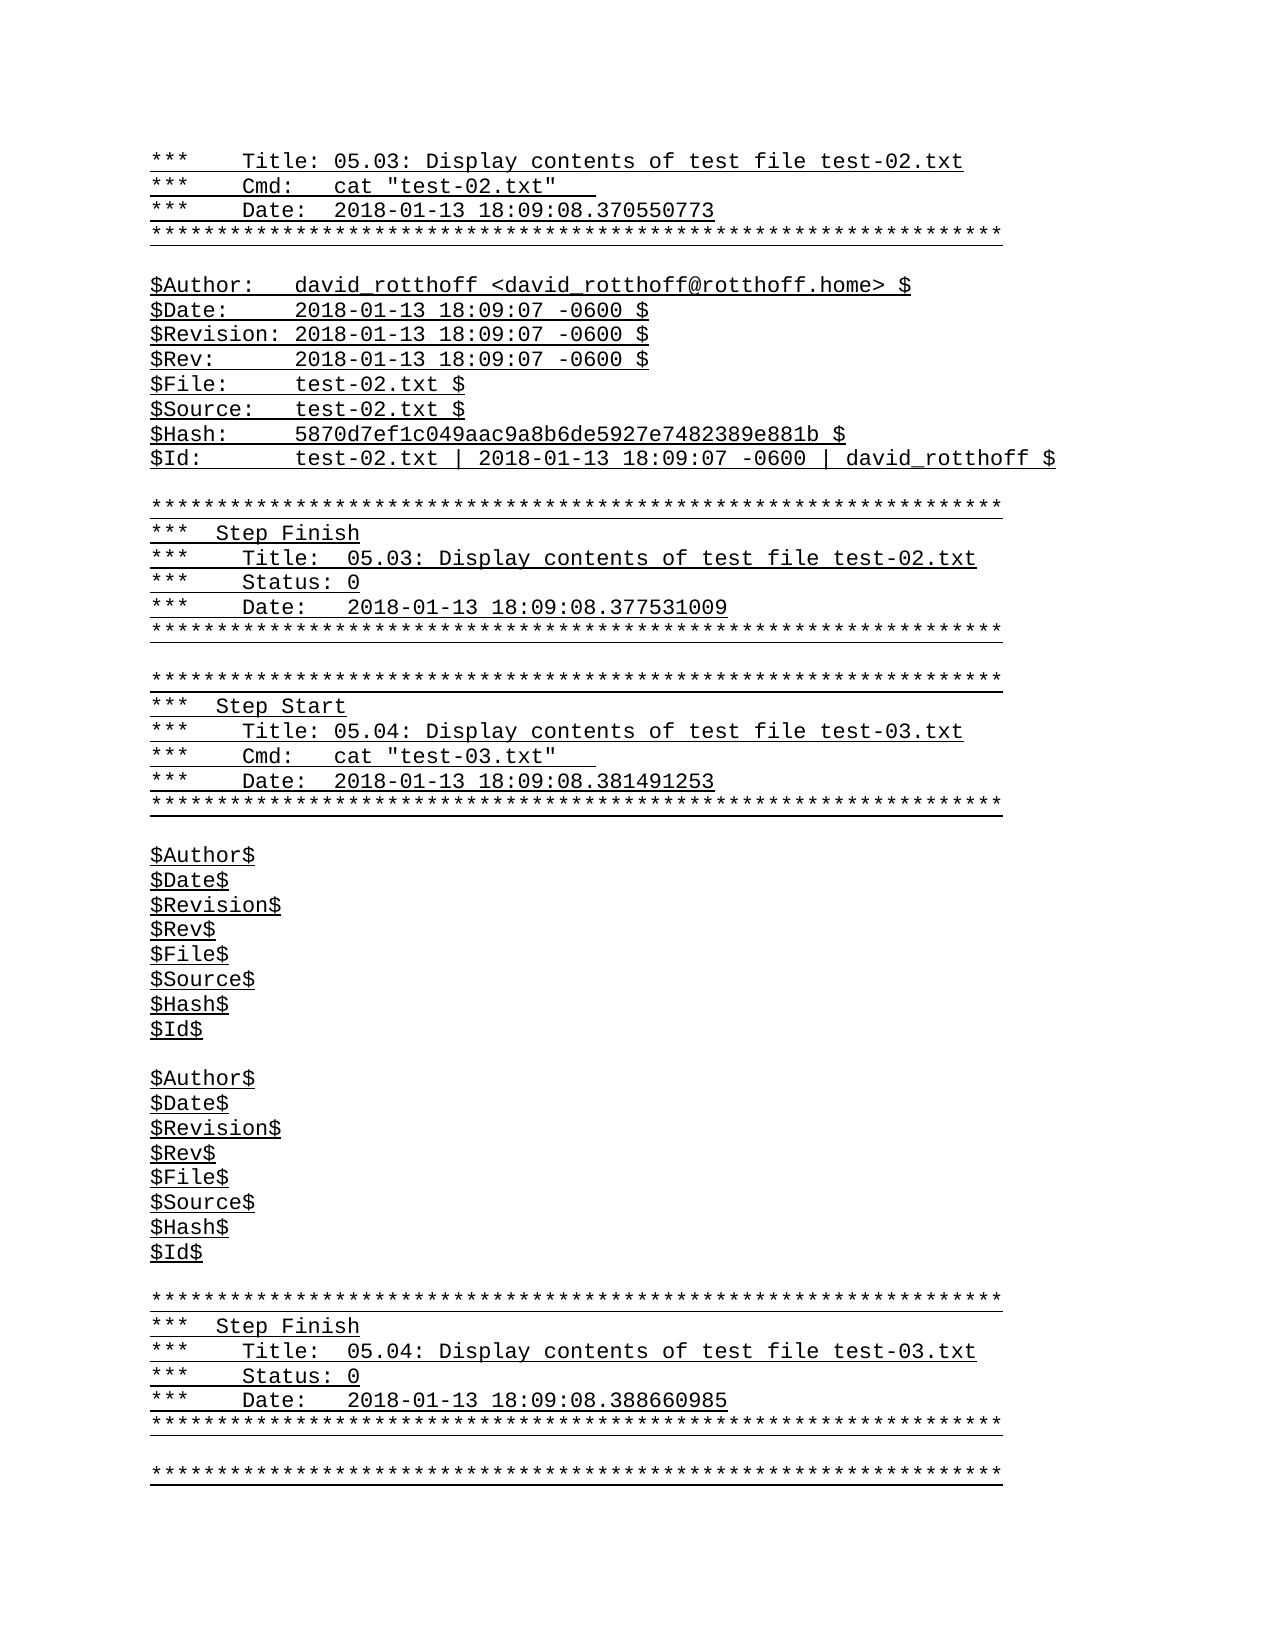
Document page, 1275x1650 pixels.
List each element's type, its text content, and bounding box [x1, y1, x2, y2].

text $Author: david_rotthoff <david_rotthoff@rotthoff.home> $ [150, 274, 1125, 299]
text $File$ [150, 943, 1125, 968]
text $Rev$ [150, 918, 1125, 943]
text *** Step Finish [150, 1315, 1125, 1340]
text ***************************************************************** [150, 497, 1125, 522]
text *** Title: 05.04: Display contents of test file test-03.txt [150, 1340, 1125, 1365]
text $Date: 2018-01-13 18:09:07 -0600 $ [150, 299, 1125, 323]
text $Revision: 2018-01-13 18:09:07 -0600 $ [150, 323, 1125, 348]
text $Rev: 2018-01-13 18:09:07 -0600 $ [150, 348, 1125, 373]
text *** Title: 05.04: Display contents of test file test-03.txt [150, 720, 1125, 745]
text $Source$ [150, 1191, 1125, 1216]
text $Hash$ [150, 1216, 1125, 1241]
text *** Cmd: cat "test-02.txt" [150, 175, 1125, 199]
text *** Title: 05.03: Display contents of test file test-02.txt [150, 547, 1125, 571]
text $Rev$ [150, 1142, 1125, 1166]
text *** Step Finish [150, 522, 1125, 547]
text *** Status: 0 [150, 1365, 1125, 1389]
text $Revision$ [150, 1117, 1125, 1142]
text *** Date: 2018-01-13 18:09:08.370550773 [150, 199, 1125, 224]
text $Hash$ [150, 993, 1125, 1018]
text $Date$ [150, 869, 1125, 894]
text ***************************************************************** [150, 224, 1125, 249]
text $Id: test-02.txt | 2018-01-13 18:09:07 -0600 | david_rotthoff $ [150, 447, 1125, 472]
text $Source: test-02.txt $ [150, 398, 1125, 423]
text ***************************************************************** [150, 1464, 1125, 1489]
text $Hash: 5870d7ef1c049aac9a8b6de5927e7482389e881b $ [150, 423, 1125, 447]
text $File$ [150, 1166, 1125, 1191]
text ***************************************************************** [150, 621, 1125, 646]
text $Id$ [150, 1241, 1125, 1266]
text $Source$ [150, 968, 1125, 993]
text *** Cmd: cat "test-03.txt" [150, 745, 1125, 770]
text ***************************************************************** [150, 1290, 1125, 1315]
text $Id$ [150, 1018, 1125, 1042]
text *** Step Start [150, 695, 1125, 720]
text *** Status: 0 [150, 571, 1125, 596]
text $Revision$ [150, 894, 1125, 918]
text ***************************************************************** [150, 794, 1125, 819]
text $Date$ [150, 1092, 1125, 1117]
text $Author$ [150, 1067, 1125, 1092]
text ***************************************************************** [150, 671, 1125, 695]
text $Author$ [150, 844, 1125, 869]
text ***************************************************************** [150, 1414, 1125, 1439]
text *** Date: 2018-01-13 18:09:08.388660985 [150, 1389, 1125, 1414]
text $File: test-02.txt $ [150, 373, 1125, 398]
text *** Title: 05.03: Display contents of test file test-02.txt [150, 150, 1125, 175]
text *** Date: 2018-01-13 18:09:08.381491253 [150, 770, 1125, 794]
text *** Date: 2018-01-13 18:09:08.377531009 [150, 596, 1125, 621]
